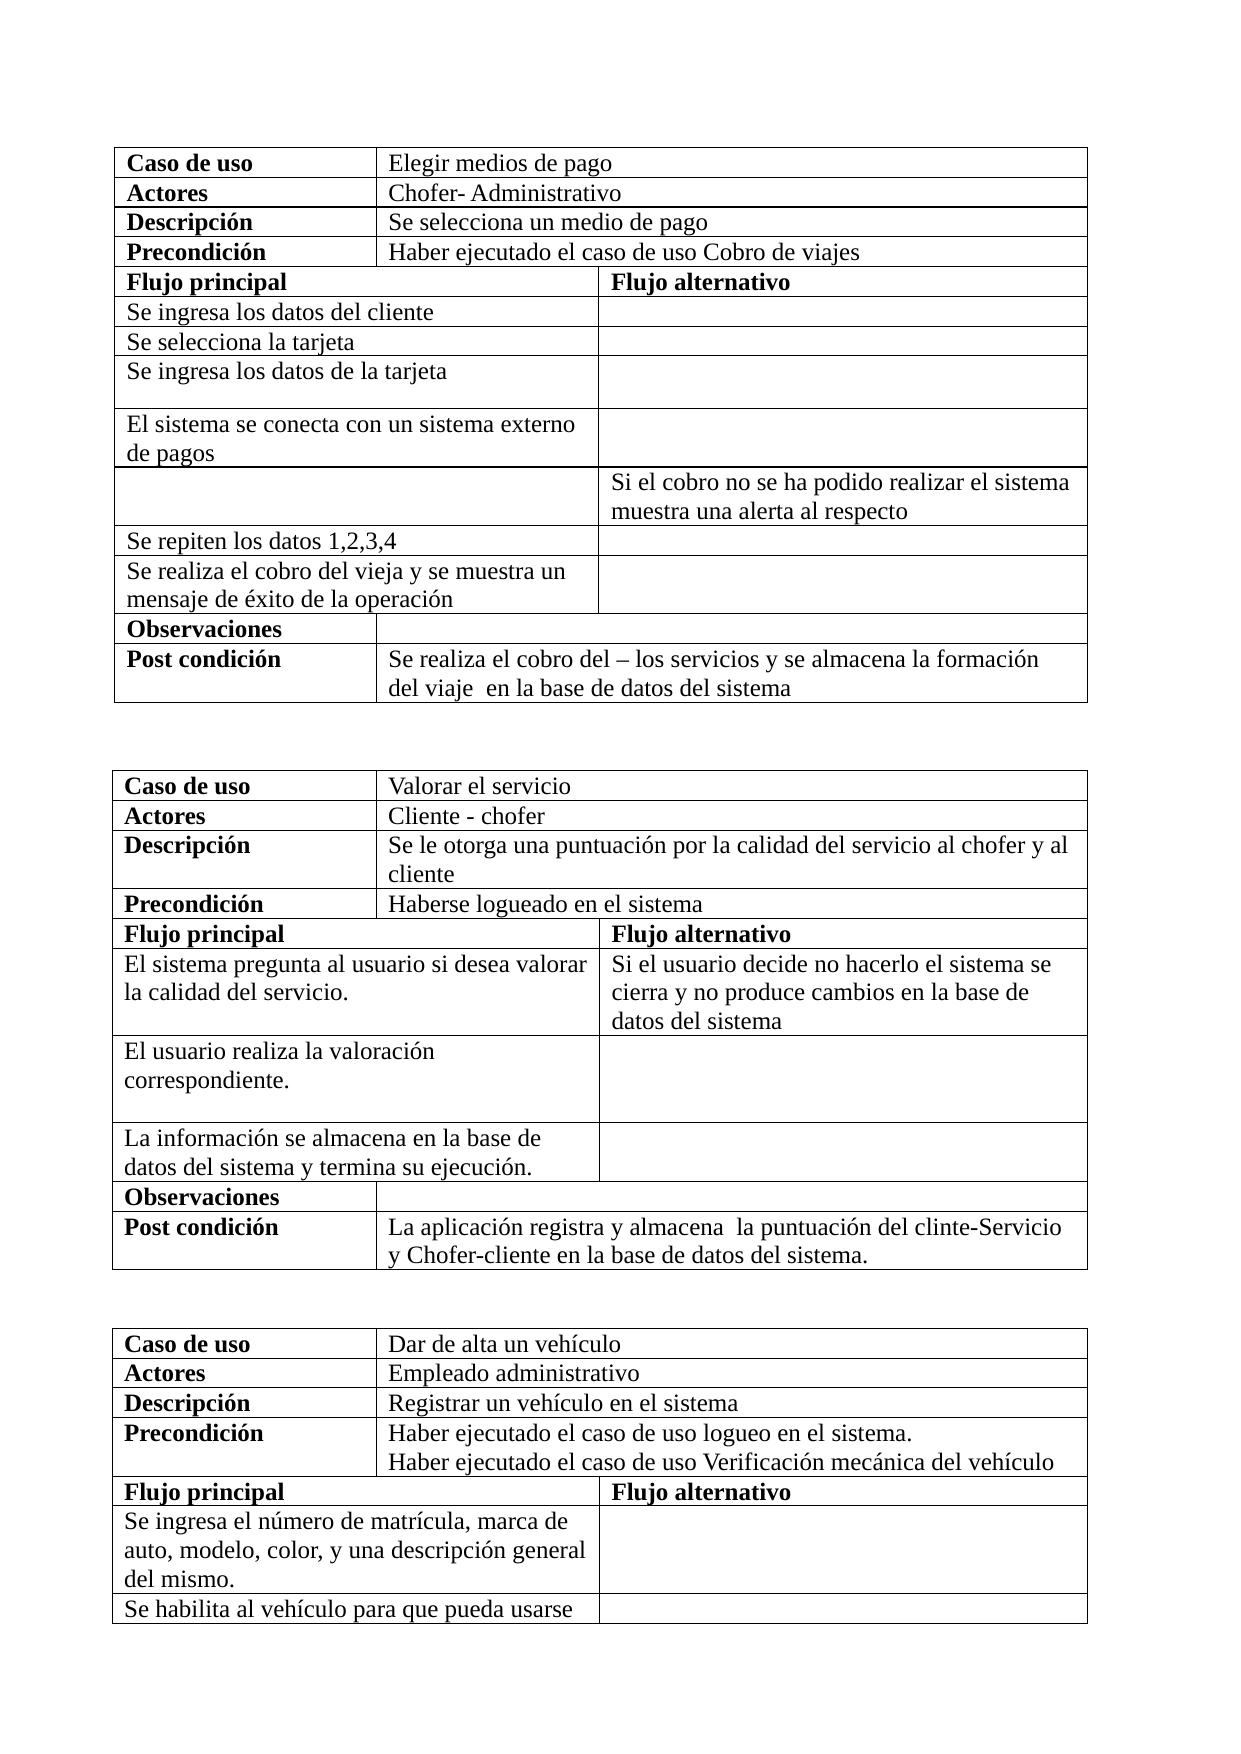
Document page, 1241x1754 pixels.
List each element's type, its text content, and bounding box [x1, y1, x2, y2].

table_cell Se ingresa los datos de la tarjeta [115, 356, 598, 408]
table_cell El sistema pregunta al usuario si desea valorar la calidad del servicio. [113, 949, 599, 1035]
table_cell Se le otorga una puntuación por la calidad del servicio al chofer y al cliente [377, 831, 1087, 888]
table_cell Haber ejecutado el caso de uso Cobro de viajes [377, 237, 1087, 266]
table_cell Descripción [113, 831, 376, 888]
table_cell Precondición [113, 1418, 376, 1476]
table_cell [115, 468, 598, 525]
table_cell Se selecciona la tarjeta [115, 327, 598, 355]
table_cell Descripción [115, 208, 376, 236]
table_cell Flujo alternativo [600, 919, 1087, 948]
table_cell [599, 526, 1087, 555]
table_cell Flujo alternativo [599, 267, 1087, 296]
table_cell Post condición [113, 1212, 376, 1269]
table_cell [377, 1182, 1087, 1211]
table_cell Se ingresa el número de matrícula, marca de auto, modelo, color, y una descripción general del mismo. [113, 1506, 599, 1593]
table_cell Se ingresa los datos del cliente [115, 297, 598, 326]
table_cell Post condición [115, 644, 376, 702]
table_header Caso de uso [115, 148, 376, 177]
table_header Caso de uso [113, 1329, 376, 1357]
table_cell [599, 409, 1087, 466]
table_cell Flujo principal [115, 267, 598, 296]
table_cell [599, 327, 1087, 355]
table_cell Actores [113, 801, 376, 829]
table_cell Registrar un vehículo en el sistema [377, 1388, 1087, 1417]
table_header Elegir medios de pago [377, 148, 1087, 177]
table_cell [600, 1036, 1087, 1122]
table_cell Observaciones [115, 614, 376, 643]
table_cell Flujo principal [113, 919, 599, 948]
table_cell [600, 1594, 1087, 1622]
table_cell Haberse logueado en el sistema [377, 889, 1087, 918]
table_cell Se realiza el cobro del vieja y se muestra un mensaje de éxito de la operación [115, 556, 598, 613]
table_cell Se selecciona un medio de pago [377, 208, 1087, 236]
table_cell Si el cobro no se ha podido realizar el sistema muestra una alerta al respecto [599, 468, 1087, 525]
table_cell Precondición [113, 889, 376, 918]
table_cell Precondición [115, 237, 376, 266]
table_cell La aplicación registra y almacena la puntuación del clinte-Servicio y Chofer-cliente en la base de datos del sistema. [377, 1212, 1087, 1269]
table_header Dar de alta un vehículo [377, 1329, 1087, 1357]
table_cell La información se almacena en la base de datos del sistema y termina su ejecución. [113, 1123, 599, 1181]
table_cell Descripción [113, 1388, 376, 1417]
table_cell El usuario realiza la valoración correspondiente. [113, 1036, 599, 1122]
table_cell [600, 1506, 1087, 1593]
table_cell Se habilita al vehículo para que pueda usarse [113, 1594, 599, 1622]
table_cell Actores [115, 178, 376, 206]
table_header Valorar el servicio [377, 771, 1087, 800]
table_cell Si el usuario decide no hacerlo el sistema se cierra y no produce cambios en la base de datos del sistema [600, 949, 1087, 1035]
table_cell Haber ejecutado el caso de uso logueo en el sistema. Haber ejecutado el caso de uso Verificación mecánica del vehículo [377, 1418, 1087, 1476]
table_cell El sistema se conecta con un sistema externo de pagos [115, 409, 598, 466]
table_cell [599, 556, 1087, 613]
table_cell Observaciones [113, 1182, 376, 1211]
table_cell Actores [113, 1359, 376, 1387]
table_cell [599, 297, 1087, 326]
table_cell Empleado administrativo [377, 1359, 1087, 1387]
table_cell [599, 356, 1087, 408]
table_header Caso de uso [113, 771, 376, 800]
table_cell [600, 1123, 1087, 1181]
table_cell Se realiza el cobro del – los servicios y se almacena la formación del viaje en la base de datos del sistema [377, 644, 1087, 702]
table_cell Chofer- Administrativo [377, 178, 1087, 206]
table_cell [377, 614, 1087, 643]
table_cell Flujo alternativo [600, 1477, 1087, 1505]
table_cell Cliente - chofer [377, 801, 1087, 829]
table_cell Flujo principal [113, 1477, 599, 1505]
table_cell Se repiten los datos 1,2,3,4 [115, 526, 598, 555]
